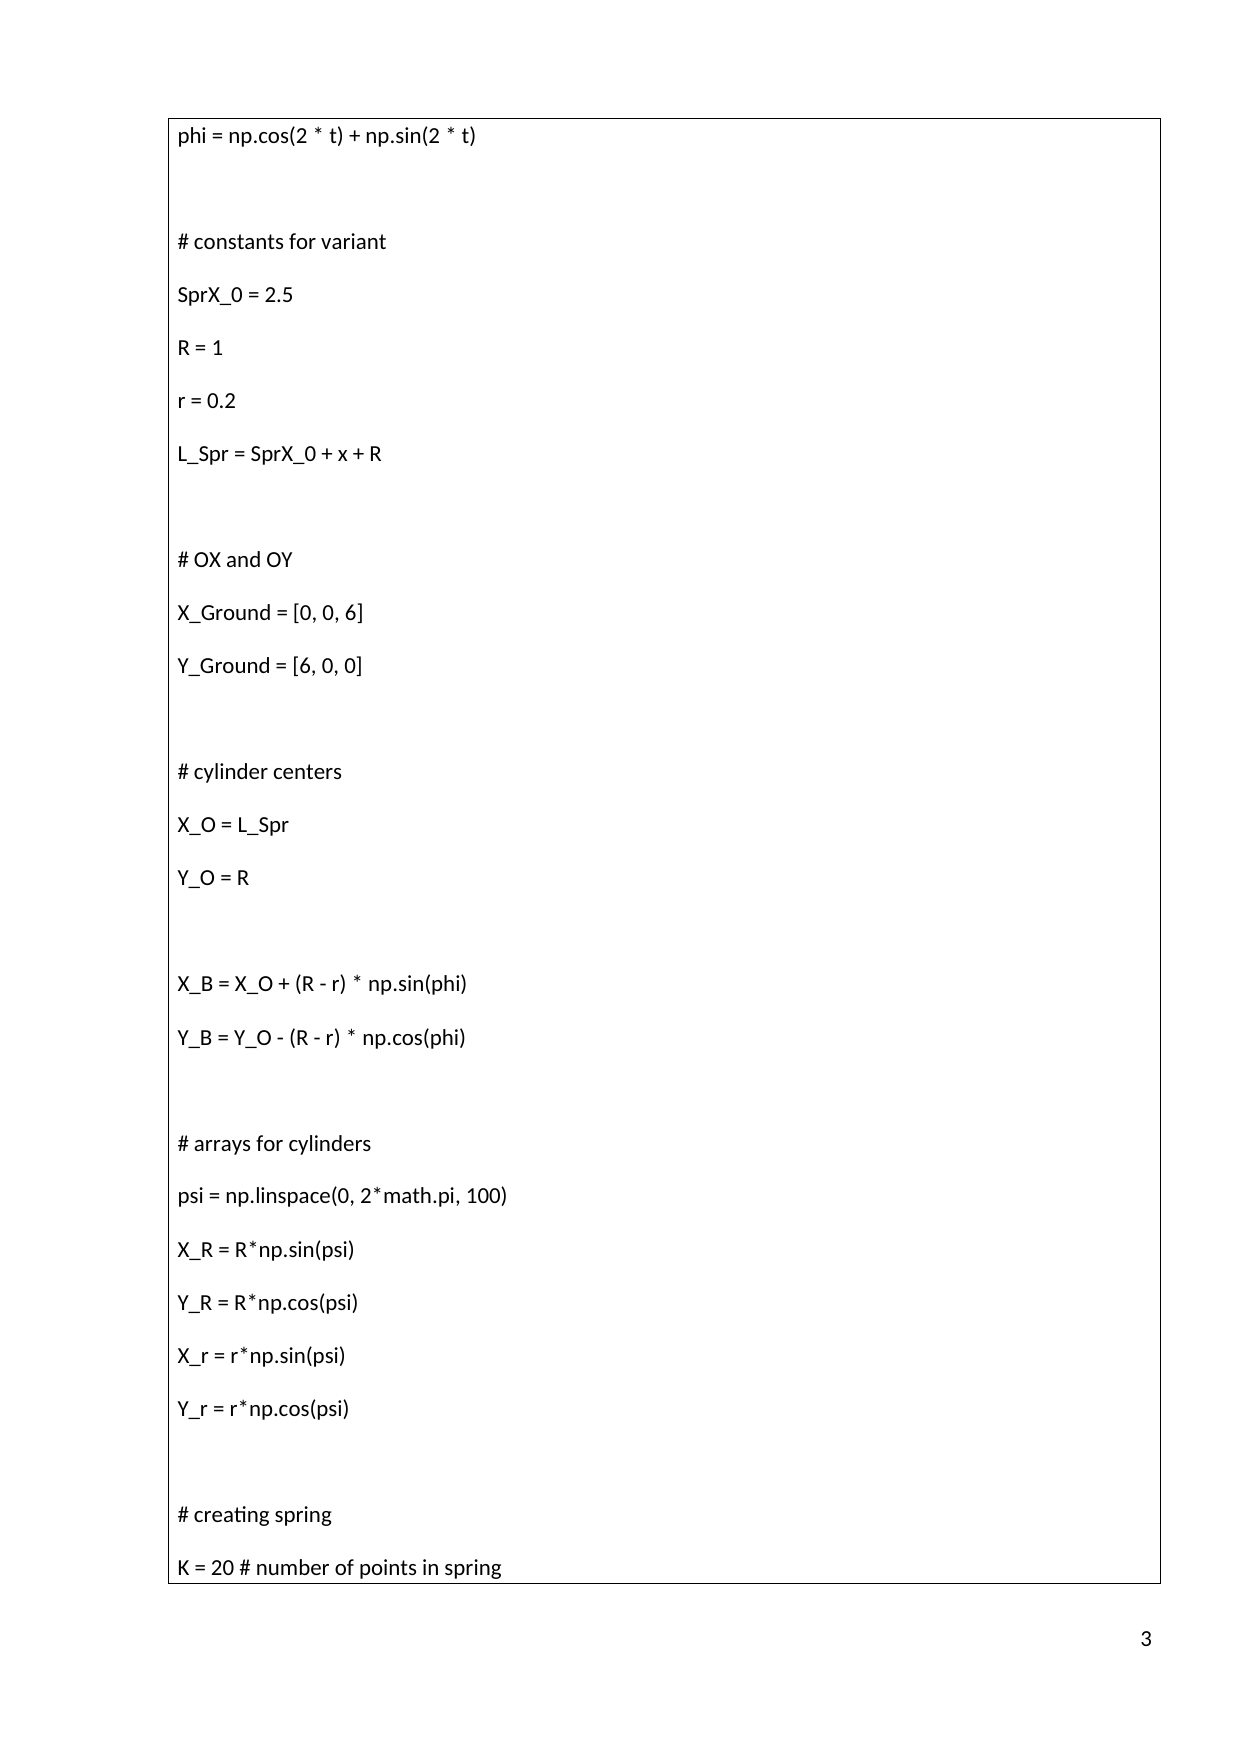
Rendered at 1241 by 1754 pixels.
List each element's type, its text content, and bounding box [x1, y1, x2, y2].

text X_O = L_Spr [169, 807, 1160, 838]
text Y_O = R [169, 860, 1160, 892]
text # cylinder centers [169, 754, 1160, 786]
text Y_r = r*np.cos(psi) [169, 1391, 1160, 1422]
text r = 0.2 [169, 383, 1160, 414]
text phi = np.cos(2 * t) + np.sin(2 * t) [169, 119, 1160, 149]
text R = 1 [169, 330, 1160, 361]
text psi = np.linspace(0, 2*math.pi, 100) [169, 1178, 1160, 1210]
text Y_B = Y_O - (R - r) * np.cos(phi) [169, 1019, 1160, 1051]
text SprX_0 = 2.5 [169, 277, 1160, 308]
text X_Ground = [0, 0, 6] [169, 595, 1160, 626]
text X_r = r*np.sin(psi) [169, 1338, 1160, 1369]
text # arrays for cylinders [169, 1126, 1160, 1157]
text L_Spr = SprX_0 + x + R [169, 436, 1160, 467]
text Y_R = R*np.cos(psi) [169, 1284, 1160, 1316]
text X_B = X_O + (R - r) * np.sin(phi) [169, 966, 1160, 998]
text Y_Ground = [6, 0, 0] [169, 648, 1160, 679]
text # creating spring [169, 1497, 1160, 1528]
text # constants for variant [169, 224, 1160, 255]
text X_R = R*np.sin(psi) [169, 1232, 1160, 1263]
text K = 20 # number of points in spring [169, 1550, 1160, 1583]
text # OX and OY [169, 542, 1160, 573]
